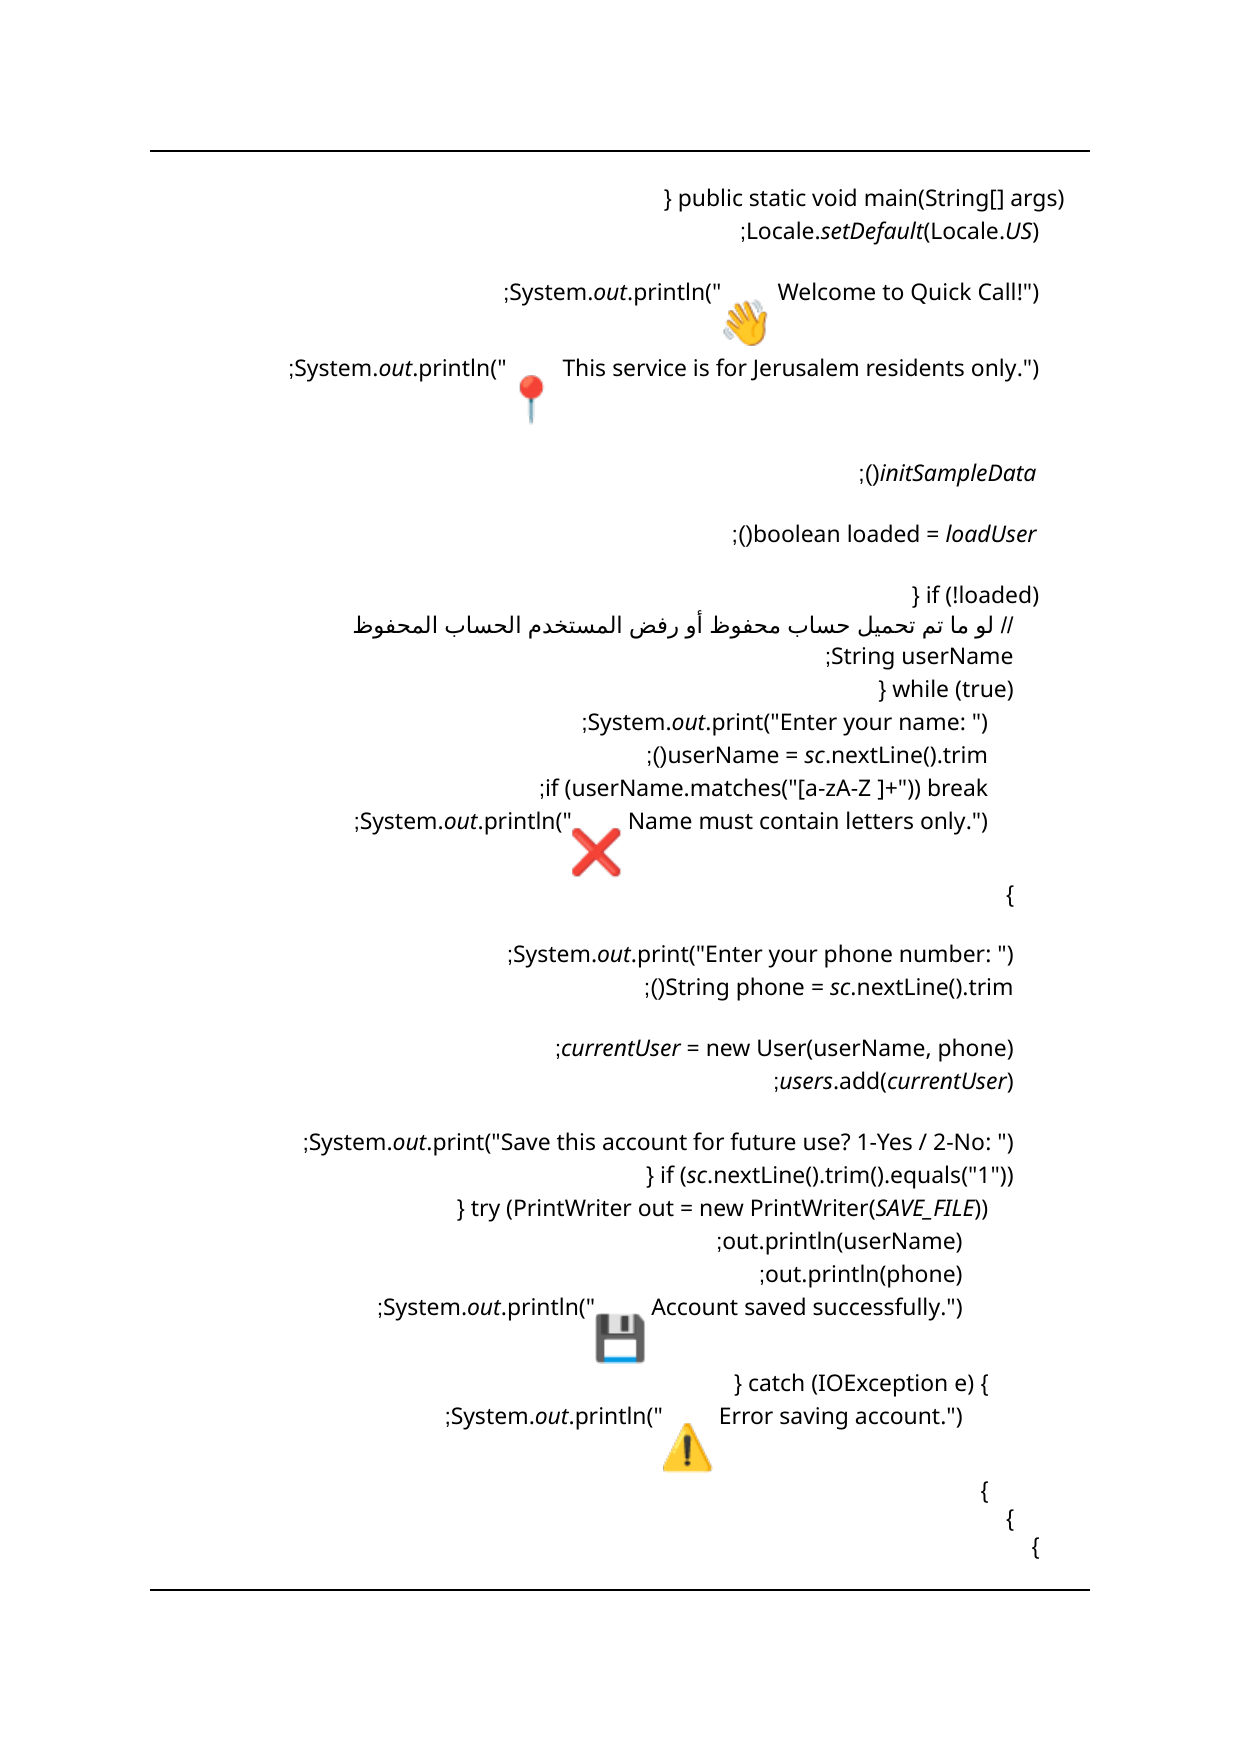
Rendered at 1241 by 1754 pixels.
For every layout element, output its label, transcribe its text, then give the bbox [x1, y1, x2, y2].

text package quickcall; import java.util.*; // Scanner, ArrayList, List, Locale, Comparator import java.io.*; // File, PrintWriter, IOException public class Main { private static final Scanner sc = new Scanner(System.in); private static final ArrayList<Worker> workers = new ArrayList<>(); private static final ArrayList<User> users = new ArrayList<>(); private static final String SAVE_FILE = "saved_user.txt"; private static User currentUser = null; // Flags for search and sort public static class SearchSortFlags { public static final int SORT_BY_PRICE = 1; // 0001 public static final int SORT_BY_EXPERIENCE = 2; // 0010 public static final int FILTER_BY_NAME = 4; // 0100 } public static void main(String[] args) { Locale.setDefault(Locale.US); System.out.println(" Welcome to Quick Call!"); System.out.println(" This service is for Jerusalem residents only."); initSampleData(); boolean loaded = loadUser(); if (!loaded) { // لو ما تم تحميل حساب محفوظ أو رفض المستخدم الحساب المحفوظ String userName; while (true) { System.out.print("Enter your name: "); userName = sc.nextLine().trim(); if (userName.matches("[a-zA-Z ]+")) break; System.out.println(" Name must contain letters only."); } System.out.print("Enter your phone number: "); String phone = sc.nextLine().trim(); currentUser = new User(userName, phone); users.add(currentUser); System.out.print("Save this account for future use? 1-Yes / 2-No: "); if (sc.nextLine().trim().equals("1")) { try (PrintWriter out = new PrintWriter(SAVE_FILE)) { out.println(userName); out.println(phone); System.out.println(" Account saved successfully."); } catch (IOException e) { System.out.println(" Error saving account."); } } } while (true) { System.out.println("\n1-Worker 2-User 3-Exit "); String choice = InputValidator.promptNonEmpty(sc, "Choose: "); switch (choice) { case "1" -> registerWorker(); case "2" -> userFlow(); case "3" -> { System.out.println(" Goodbye!"); return; } default -> System.out.println(" Invalid choice."); } } } private static boolean loadUser() { File f = new File(SAVE_FILE); if (!f.exists()) return false; try (Scanner file = new Scanner(f)) { String name = file.nextLine(); String phone = file.nextLine(); System.out.printf("\nSaved account found for %s. Use it? 1-Yes / 2-No: ", name); if (sc.nextLine().trim().equals("1")) { currentUser = new User(name, phone); users.add(currentUser); return true; } } catch (Exception ignored) {} return false; } private static void registerWorker() { System.out.println("\n Register a new worker"); String n = InputValidator.promptNonEmpty(sc, "Name: "); String p = InputValidator.promptPhone10(sc, "Phone (10 digits): "); List<String> serviceTypes = getDistinctServices(); System.out.println("Choose a service type:"); for (int i = 0; i < serviceTypes.size(); i++) { System.out.println((i + 1) + ". " + serviceTypes.get(i)); } System.out.println((serviceTypes.size() + 1) + ". Another service"); int choice; while (true) { choice = InputValidator.promptInt(sc, "Enter your choice (number): ", 1, serviceTypes.size() + 1); if (choice >= 1 && choice <= serviceTypes.size() + 1) break; System.out.println(" Invalid choice. Try again."); } String s; if (choice == serviceTypes.size() + 1) { s = InputValidator.promptNonEmpty(sc, "Enter the new service type: "); } else { s = serviceTypes.get(choice - 1); } double pr = InputValidator.promptDouble(sc, "Price (₪): ", 1, 10_000); int exp = InputValidator.promptInt(sc, "Years of experience: ", 0, 100); // New workers do NOT have rating by default (false) workers.add(new Worker(n, p, s, pr, exp, true)); // isNewWorker = true for "new" emoji System.out.println(" Worker added."); } private static void userFlow() { if (currentUser == null) { System.out.println("\n Register as a user"); String n; while (true) { n = InputValidator.promptNonEmpty(sc, "Name: "); if (n.matches("[a-zA-Z ]+")) break; System.out.println(" Name must contain letters only."); } String p = InputValidator.promptPhone10(sc, "Phone (10 digits): "); currentUser = new User(n, p); users.add(currentUser); System.out.print("Save this account for future use? 1-Yes / 2-No: "); if (sc.nextLine().trim().equals("1")) { try (PrintWriter out = new PrintWriter(SAVE_FILE)) { out.println(n); out.println(p); System.out.println(" Account saved successfully."); } catch (IOException e) { System.out.println(" Error saving account."); } } } while (true) { System.out.println(""" \n1-View Services 2-Search by Service 3-Search by Name 4-Sort Workers 5-Add to Favorites 6-Show Favorites 7-Book Worker 8-Rate Worker 9-Show Worker Ratings 10-Search History 11-Back"""); String op = InputValidator.promptNonEmpty(sc, "Choose: "); switch (op) { case "1" -> showServices(); case "2" -> searchByService(currentUser); case "3" -> searchByName(currentUser); case "4" -> sortWorkers(); case "5" -> addToFav(currentUser); case "6" -> currentUser.fav().show(); case "7" -> book(); case "8" -> rate(); case "9" -> showRatings(); case "10" -> currentUser.showHistory(); case "11" -> { return; } default -> System.out.println(" Invalid choice."); } } } private static void showServices() { List<String> services = getDistinctServices(); System.out.println("\n Available Services:"); for (int i = 0; i < services.size(); i++) System.out.printf(Locale.US, "%d- %s%n", i + 1, services.get(i)); } private static List<String> getDistinctServices() { return workers.stream() .map(Worker::getServiceType) .distinct() .toList(); } private static void showWorkersNumbered(List<Worker> list) { for (int i = 0; i < list.size(); i++) System.out.printf(Locale.US, "%d- %s%n", i + 1, list.get(i)); } private static void chooseWorkerAction(User u, List<Worker> list) { showWorkersNumbered(list); int act = InputValidator.promptInt(sc, """ Choose an action: 1-Book 2-Add to Favorites 3-Rate 4-Back > """, 1, 4); if (act == 4) return; int idx = InputValidator.promptInt(sc, "Choose worker number: ", 1, list.size()); Worker w = list.get(idx - 1); switch (act) { case 1 -> { ChatSimulator.startChat(sc, w); u.addBooking(w); } case 2 -> u.fav().addWorker(w); case 3 -> { if (!u.hasBooked(w)) { System.out.println(" You must book the worker before rating."); break; } int r = InputValidator.promptInt(sc, "Rating (1-5): ", 1, 5); w.addRating(r); } } } private static List<Worker> searchAndSortWorkersWithFlags(int flags, String nameFilter) { List<Worker> result = new ArrayList<>(workers); if ((flags & SearchSortFlags.FILTER_BY_NAME) != 0 && nameFilter != null && !nameFilter.isEmpty()) { result = result.stream() .filter(w -> w.getName().equalsIgnoreCase(nameFilter)) .toList(); } if ((flags & SearchSortFlags.SORT_BY_PRICE) != 0) { result.sort(Comparator.comparingDouble(Worker::getPrice)); } if ((flags & SearchSortFlags.SORT_BY_EXPERIENCE) != 0) { result.sort((a, b) -> Integer.compare(b.getExperienceYears(), a.getExperienceYears())); } return result; } private static void searchByService(User u) { List<String> list = getDistinctServices(); showServices(); int idx = InputValidator.promptInt(sc, "Choose a service: ", 1, list.size()); String service = list.get(idx - 1); u.addSearch("Service: " + service); List<Worker> filtered = workers.stream() .filter(w -> w.getServiceType().equalsIgnoreCase(service)) .toList(); if (filtered.isEmpty()) { System.out.println(" No matching workers found."); return; } chooseWorkerAction(u, filtered); } private static void searchByName(User u) { String n = InputValidator.promptNonEmpty(sc, "Worker name: "); u.addSearch("Name: " + n); int flags = SearchSortFlags.FILTER_BY_NAME; List<Worker> filtered = searchAndSortWorkersWithFlags(flags, n); if (filtered.isEmpty()) System.out.println(" Not found."); else chooseWorkerAction(u, filtered); } private static void sortWorkers() { System.out.println("\nSort workers by service separately:"); List<String> services = getDistinctServices(); System.out.println("Sort by: 1-Price | 2-Experience"); String c = InputValidator.promptNonEmpty(sc, "Choose sorting criteria: "); int flags = 0; if (c.equals("1")) flags = SearchSortFlags.SORT_BY_PRICE; else if (c.equals("2")) flags = SearchSortFlags.SORT_BY_EXPERIENCE; else { System.out.println(" Invalid option."); return; } for (String service : services) { System.out.println("\n Service: " + service); List<Worker> filtered = workers.stream() .filter(w -> w.getServiceType().equalsIgnoreCase(service)) .toList(); filtered = sortListWithFlags(filtered, flags); filtered.forEach(System.out::println); } } private static List<Worker> sortListWithFlags(List<Worker> list, int flags) { List<Worker> sorted = new ArrayList<>(list); if ((flags & SearchSortFlags.SORT_BY_PRICE) != 0) { sorted.sort(Comparator.comparingDouble(Worker::getPrice)); } if ((flags & SearchSortFlags.SORT_BY_EXPERIENCE) != 0) { sorted.sort((a, b) -> Integer.compare(b.getExperienceYears(), a.getExperienceYears())); } return sorted; } private static void addToFav(User u) { String t = InputValidator.promptNonEmpty(sc, "Add: 1-Service | 2-Worker: "); if (t.equals("1")) { String s = InputValidator.promptNonEmpty(sc, "Service name: "); u.fav().addService(s); } else if (t.equals("2")) { String n = InputValidator.promptNonEmpty(sc, "Worker name: "); workers.stream() .filter(w -> w.getName().equalsIgnoreCase(n)) .findFirst() .ifPresentOrElse(u.fav()::addWorker, () -> System.out.println(" Not found.")); } else System.out.println(" Invalid option."); } private static void book() { String n = InputValidator.promptNonEmpty(sc, "Worker to book: "); workers.stream() .filter(w -> w.getName().equalsIgnoreCase(n)) .findFirst() .ifPresentOrElse(w -> { ChatSimulator.startChat(sc, w); currentUser.addBooking(w); }, () -> System.out.println(" Not found.")); } private static void rate() { String n = InputValidator.promptNonEmpty(sc, "Worker to rate: "); workers.stream() .filter(w -> w.getName().equalsIgnoreCase(n)) .findFirst() .ifPresentOrElse(w -> { if (!currentUser.hasBooked(w)) { System.out.println(" You must book the worker before rating."); return; } int r = InputValidator.promptInt(sc, "Rating (1-5): ", 1, 5); w.addRating(r); }, () -> System.out.println(" Not found.")); } private static void showRatings() { String n = InputValidator.promptNonEmpty(sc, "Worker name: "); workers.stream() .filter(w -> w.getName().equalsIgnoreCase(n)) .findFirst() .ifPresentOrElse(Worker::showRatings, () -> System.out.println(" Not found.")); } private static void initSampleData() { // Adding initial workers with default rating = 5 (for example) workers.addAll(List.of( new Worker("Yoav", "0501234567", "Electrician", 150.0, 5, true), new Worker("Daniel", "0509999999", "Electrician", 130.0, 4, true), new Worker("Gadi", "0511111111", "Electrician", 140.0, 6, true), new Worker("Liron", "0533333333", "Electrician", 200.0, 7, true), new Worker("Noam", "0544444444", "Mechanic", 190.0, 6, true), new Worker("Alkanah", "0555555555", "Mechanic", 180.0, 5, true), new Worker("Lior", "0566666666", "Mechanic", 170.0, 4, true), new Worker("Gilad", "0577777777", "Mechanic", 160.0, 3, true), new Worker("Shira", "0588888888", "Cleaner", 100.0, 3, true), new Worker("Tamar", "0599999999", "Cleaner", 110.0, 4, true), new Worker("Yael", "0522222222", "Cleaner", 95.0, 2, true), new Worker("Hadas", "0523333333", "Cleaner", 105.0, 5, true), new Worker("Itay", "0524444444", "Carpenter", 170.0, 4, true), new Worker("Bar", "0525555555", "Carpenter", 180.0, 6, true), new Worker("Alon", "0526666666", "Carpenter", 175.0, 5, true), new Worker("Gal", "0527777777", "Carpenter", 165.0, 3, true) )); } } [150, 152, 1090, 1589]
